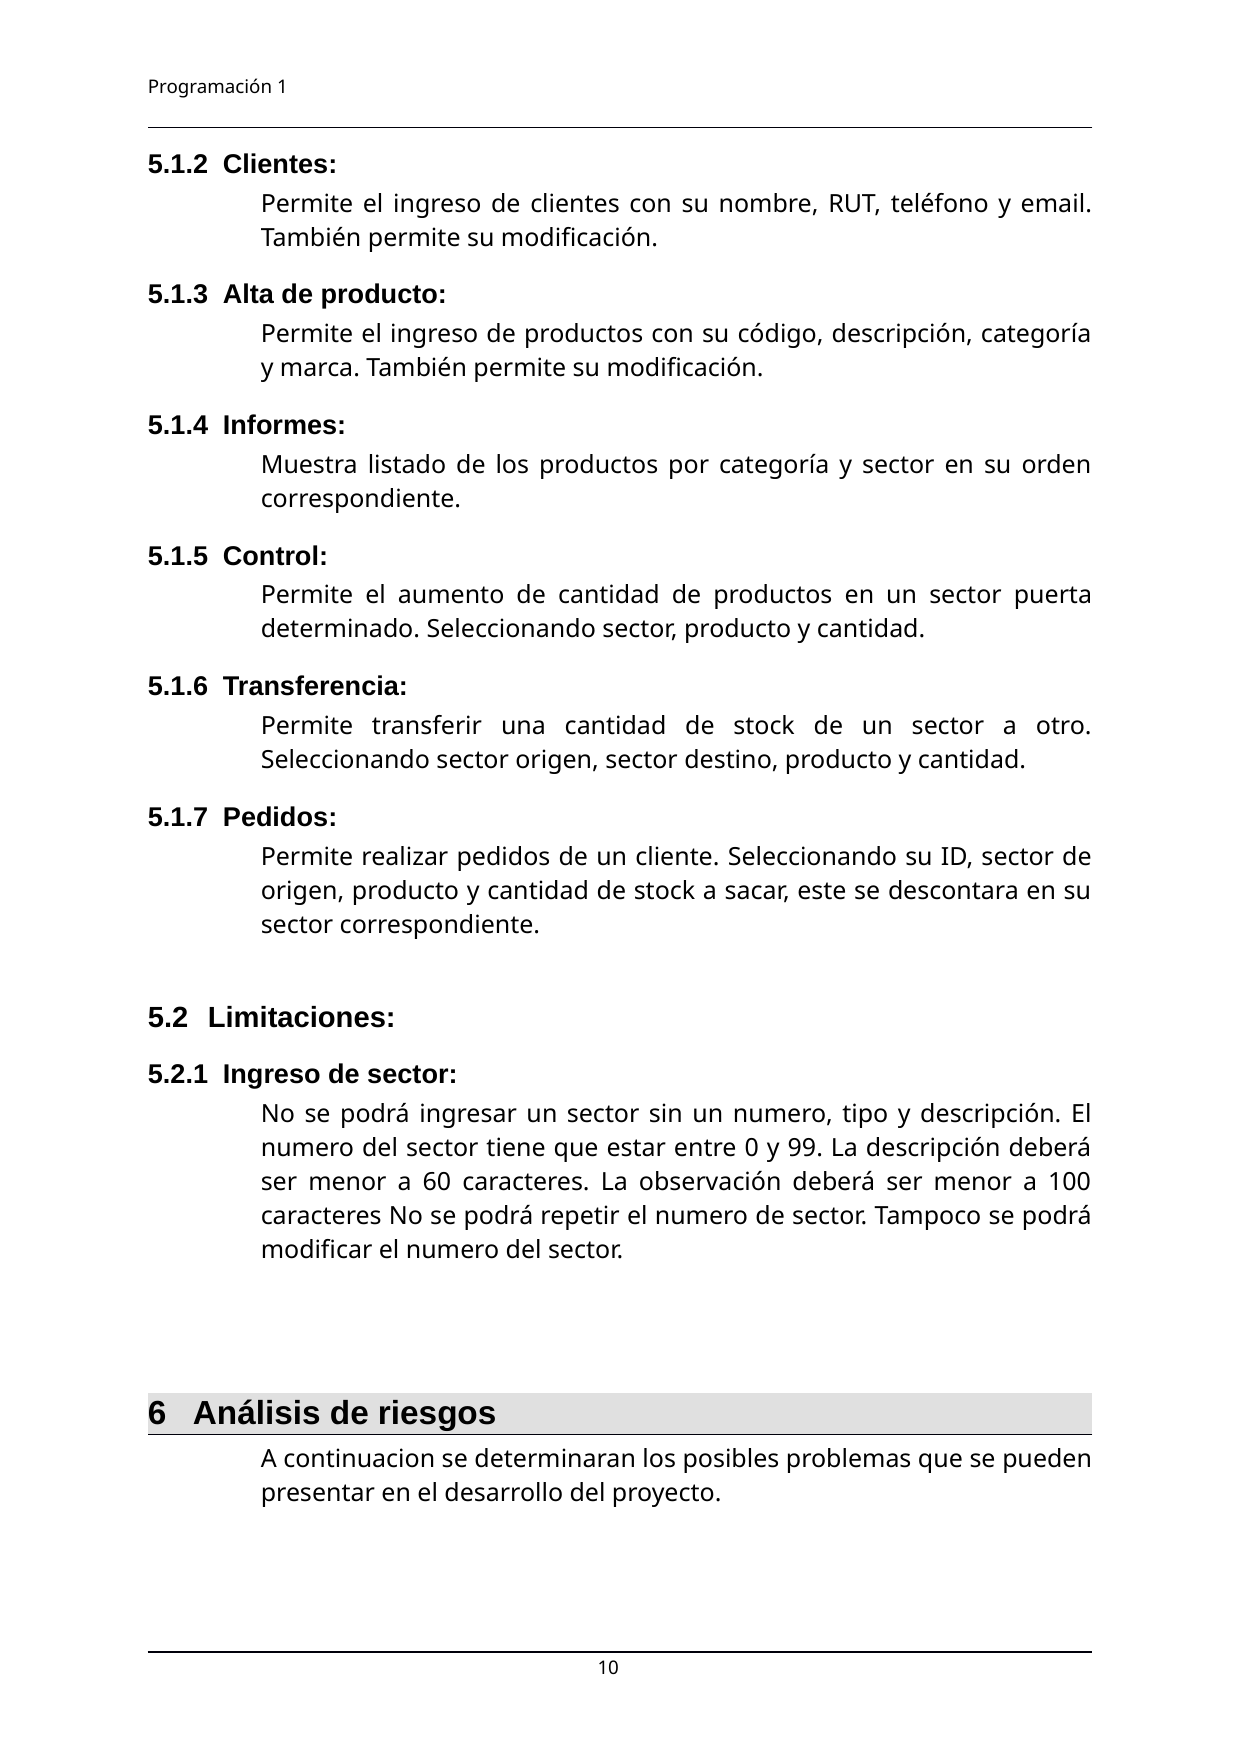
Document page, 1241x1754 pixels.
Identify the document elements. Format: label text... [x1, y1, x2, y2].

subtitle Ingreso de sector: [148, 1058, 1092, 1089]
text A continuacion se determinaran los posibles problemas que se pueden presentar en el desarrollo del proyecto. [261, 1441, 1092, 1509]
subtitle Control: [148, 539, 1092, 571]
subtitle Clientes: [148, 148, 1092, 179]
text Muestra listado de los productos por categoría y sector en su orden correspondiente. [261, 446, 1092, 514]
text Permite el ingreso de clientes con su nombre, RUT, teléfono y email. También permite su modificación. [261, 185, 1092, 253]
text Permite el ingreso de productos con su código, descripción, categoría y marca. También permite su modificación. [261, 316, 1092, 384]
text Permite realizar pedidos de un cliente. Seleccionando su ID, sector de origen, producto y cantidad de stock a sacar, este se descontara en su sector correspondiente. [261, 838, 1092, 941]
text No se podrá ingresar un sector sin un numero, tipo y descripción. El numero del sector tiene que estar entre 0 y 99. La descripción deberá ser menor a 60 caracteres. La observación deberá ser menor a 100 caracteres No se podrá repetir el numero de sector. Tampoco se podrá modificar el numero del sector. [261, 1096, 1092, 1266]
subtitle Transferencia: [148, 670, 1092, 701]
subtitle Pedidos: [148, 801, 1092, 832]
subtitle Análisis de riesgos [148, 1393, 1092, 1434]
text Permite el aumento de cantidad de productos en un sector puerta determinado. Seleccionando sector, producto y cantidad. [261, 577, 1092, 645]
subtitle Informes: [148, 409, 1092, 440]
subtitle Limitaciones: [148, 999, 1092, 1033]
subtitle Alta de producto: [148, 278, 1092, 309]
text Permite transferir una cantidad de stock de un sector a otro. Seleccionando sector origen, sector destino, producto y cantidad. [261, 708, 1092, 776]
